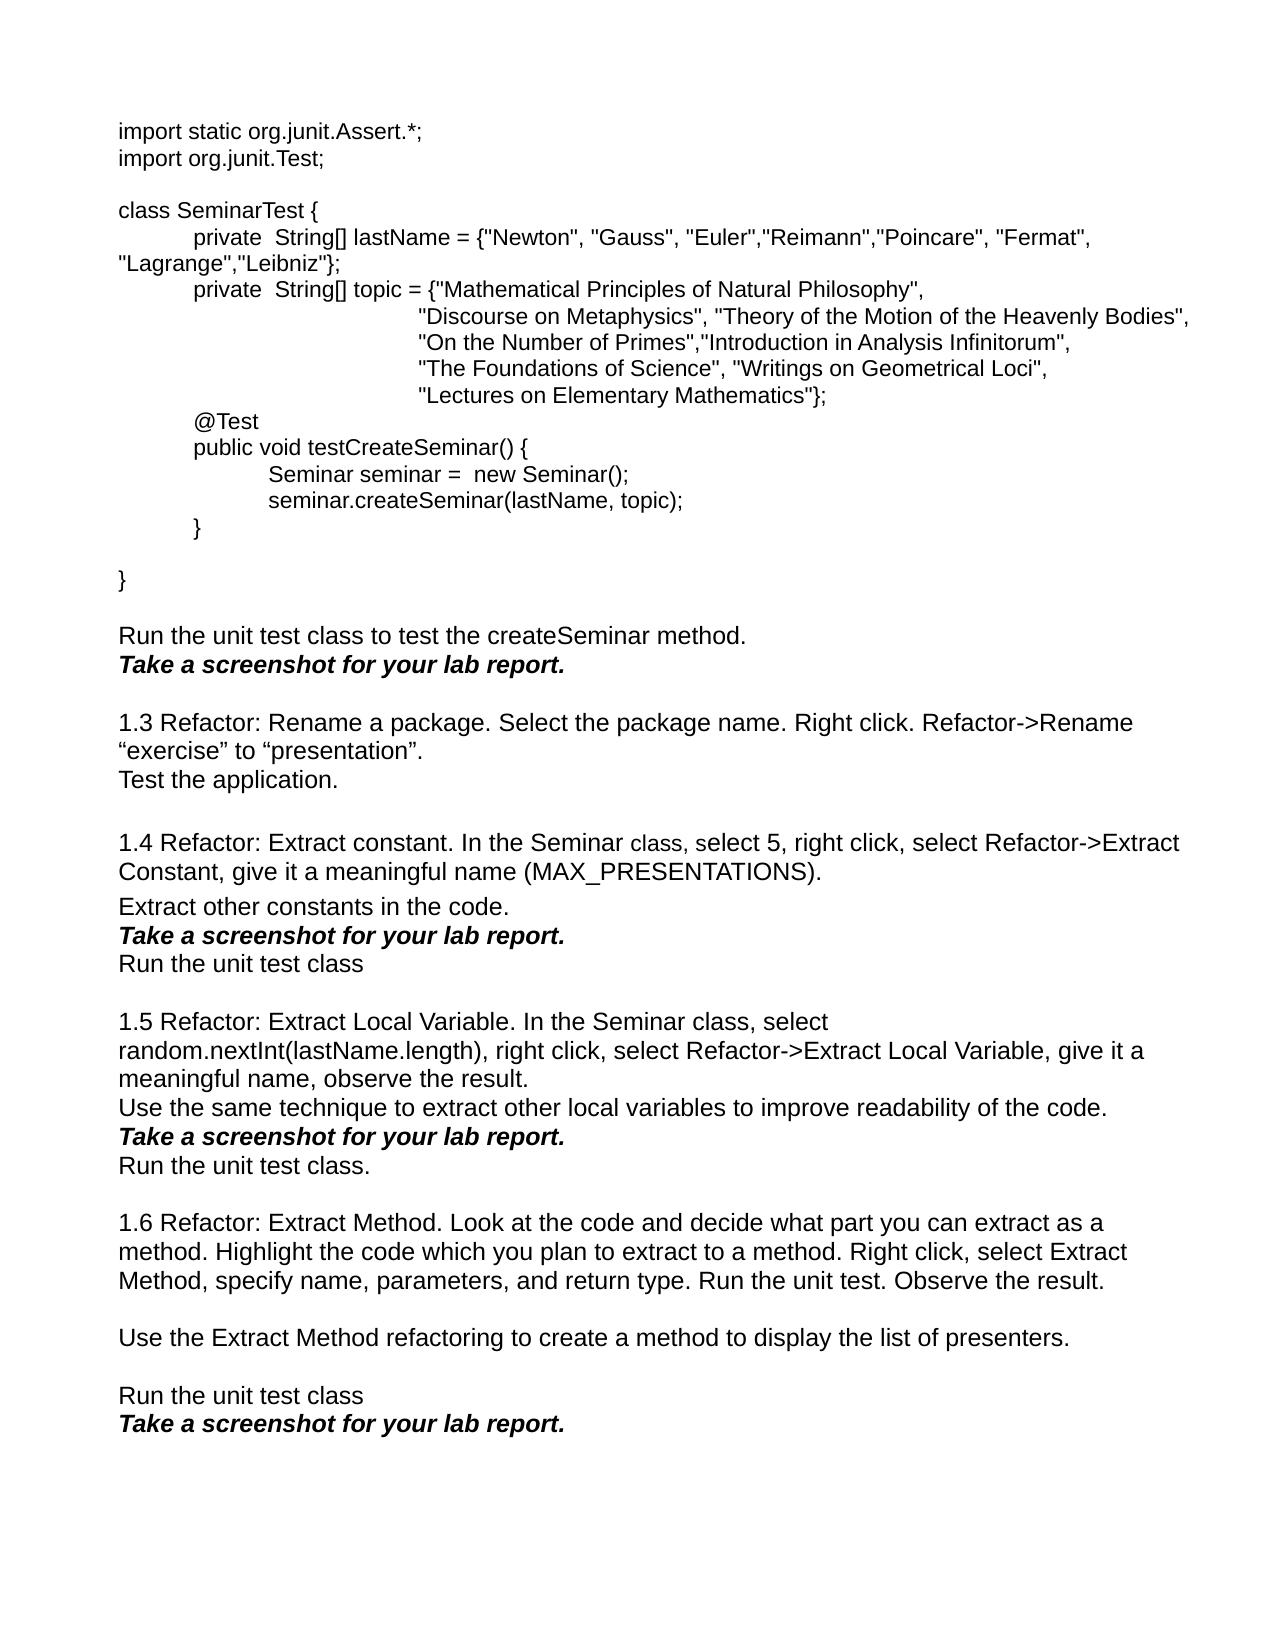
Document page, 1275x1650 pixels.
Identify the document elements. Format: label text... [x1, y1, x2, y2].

text Run the unit test class to test the createSeminar method. [118, 621, 1198, 650]
text Take a screenshot for your lab report. [118, 1122, 1198, 1151]
text Take a screenshot for your lab report. [118, 921, 1198, 949]
text Use the same technique to extract other local variables to improve readability of the code. [118, 1093, 1198, 1122]
text 1.5 Refactor: Extract Local Variable. In the Seminar class, select random.nextInt(lastName.length), right click, select Refactor->Extract Local Variable, give it a meaningful name, observe the result. [118, 1007, 1198, 1093]
text 1.3 Refactor: Rename a package. Select the package name. Right click. Refactor->Rename “exercise” to “presentation”. [118, 707, 1198, 765]
text import org.junit.Test; [118, 144, 1198, 171]
text Extract other constants in the code. [118, 892, 1198, 921]
text private String[] lastName = {"Newton", "Gauss", "Euler","Reimann","Poincare", "Fermat", "Lagrange","Leibniz"}; [118, 223, 1198, 276]
text public void testCreateSeminar() { [118, 434, 1198, 461]
text import static org.junit.Assert.*; [118, 118, 1198, 144]
text "Discourse on Metaphysics", "Theory of the Motion of the Heavenly Bodies", [118, 303, 1198, 329]
text "On the Number of Primes","Introduction in Analysis Infinitorum", [118, 329, 1198, 355]
text "Lectures on Elementary Mathematics"}; [118, 382, 1198, 408]
text "The Foundations of Science", "Writings on Geometrical Loci", [118, 355, 1198, 382]
text @Test [118, 408, 1198, 434]
text seminar.createSeminar(lastName, topic); [118, 487, 1198, 513]
text 1.6 Refactor: Extract Method. Look at the code and decide what part you can extract as a method. Highlight the code which you plan to extract to a method. Right click, select Extract Method, specify name, parameters, and return type. Run the unit test. Observe the result. [118, 1208, 1198, 1294]
text Run the unit test class [118, 949, 1198, 978]
text Take a screenshot for your lab report. [118, 650, 1198, 679]
text private String[] topic = {"Mathematical Principles of Natural Philosophy", [118, 276, 1198, 303]
text } [118, 513, 1198, 540]
text Seminar seminar = new Seminar(); [118, 461, 1198, 487]
text class SeminarTest { [118, 197, 1198, 223]
text Run the unit test class [118, 1381, 1198, 1409]
text Take a screenshot for your lab report. [118, 1409, 1198, 1438]
text Run the unit test class. [118, 1151, 1198, 1179]
text 1.4 Refactor: Extract constant. In the Seminar class, select 5, right click, select Refactor->Extract Constant, give it a meaningful name (MAX_PRESENTATIONS). [118, 828, 1198, 886]
text Test the application. [118, 765, 1198, 794]
text Use the Extract Method refactoring to create a method to display the list of presenters. [118, 1323, 1198, 1352]
text } [118, 566, 1198, 592]
